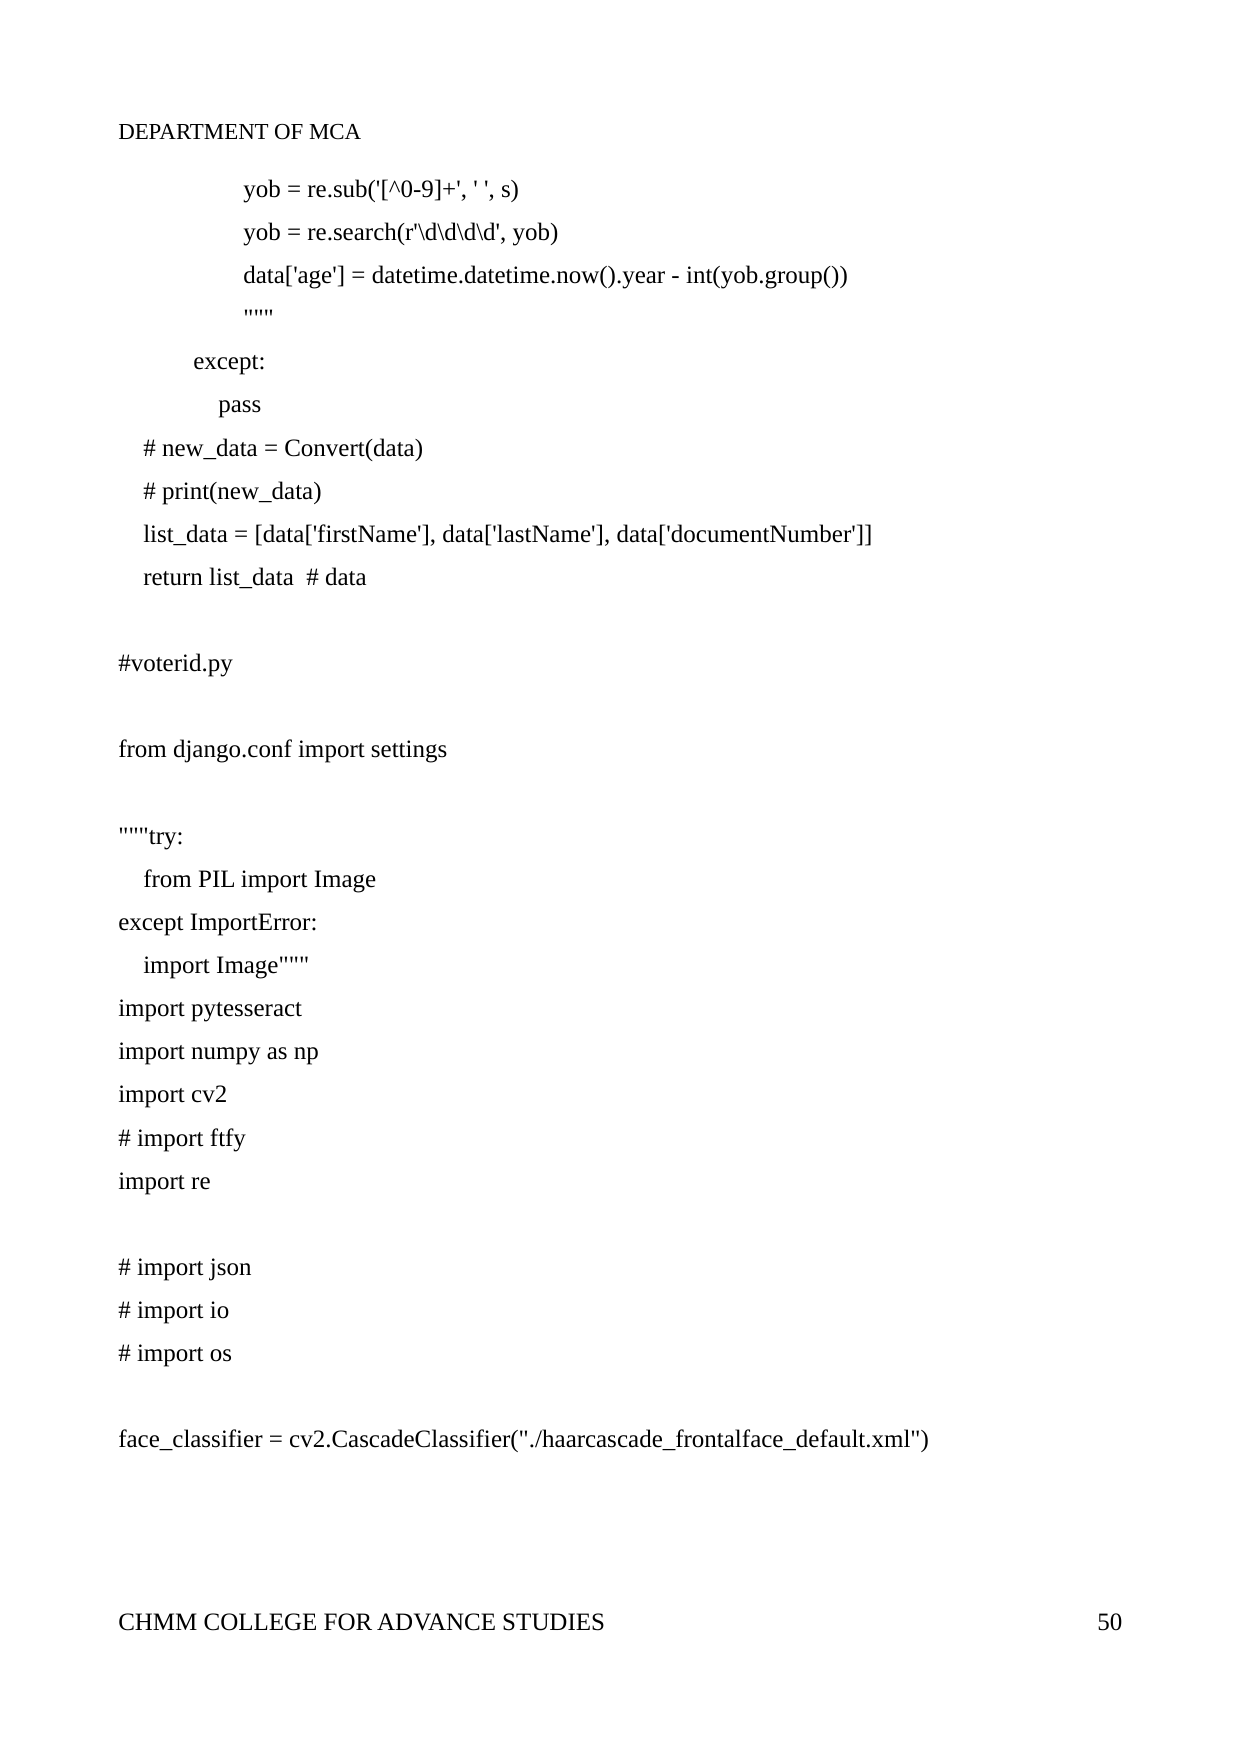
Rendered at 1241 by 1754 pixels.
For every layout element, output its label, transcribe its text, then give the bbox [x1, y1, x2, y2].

text list_data = [data['firstName'], data['lastName'], data['documentNumber']] [118, 519, 1122, 548]
text # import io [118, 1295, 1122, 1324]
text # import os [118, 1338, 1122, 1367]
text face_classifier = cv2.CascadeClassifier("./haarcascade_frontalface_default.xml") [118, 1424, 1122, 1453]
text from django.conf import settings [118, 734, 1122, 763]
text # import json [118, 1252, 1122, 1281]
text except: [118, 346, 1122, 375]
text pass [118, 389, 1122, 418]
text except ImportError: [118, 907, 1122, 936]
text #voterid.py [118, 648, 1122, 677]
text import Image""" [118, 950, 1122, 979]
text import cv2 [118, 1079, 1122, 1108]
text return list_data # data [118, 562, 1122, 591]
text import pytesseract [118, 993, 1122, 1022]
text """try: [118, 821, 1122, 849]
text yob = re.sub('[^0-9]+', ' ', s) [118, 174, 1122, 203]
text import re [118, 1166, 1122, 1194]
text """ [118, 303, 1122, 332]
text # print(new_data) [118, 476, 1122, 504]
text from PIL import Image [118, 864, 1122, 893]
text # import ftfy [118, 1123, 1122, 1151]
text data['age'] = datetime.datetime.now().year - int(yob.group()) [118, 260, 1122, 289]
text # new_data = Convert(data) [118, 433, 1122, 461]
text import numpy as np [118, 1036, 1122, 1065]
text yob = re.search(r'\d\d\d\d', yob) [118, 217, 1122, 246]
